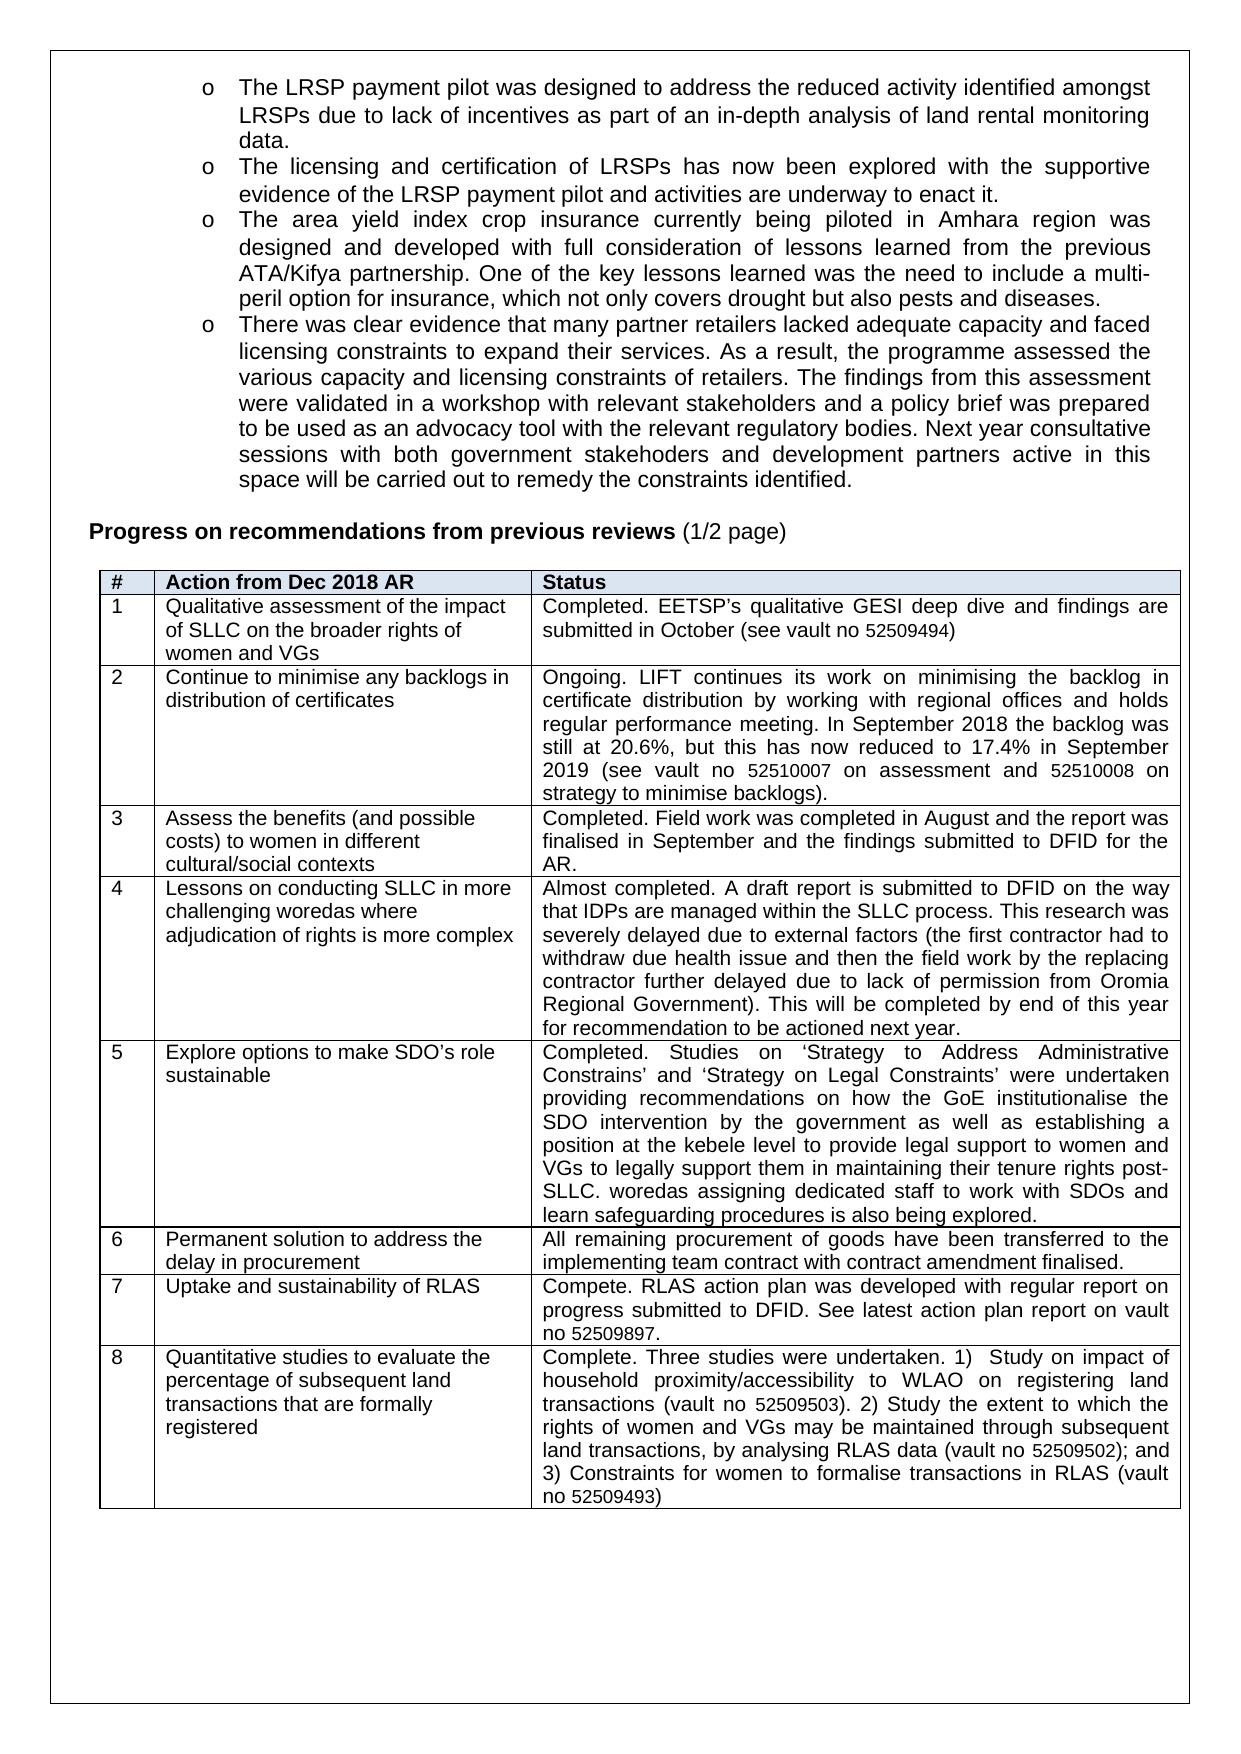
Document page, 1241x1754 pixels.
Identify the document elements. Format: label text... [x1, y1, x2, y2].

table_header Action from Dec 2018 AR [155, 571, 531, 594]
table_cell 3 [101, 806, 154, 876]
table_cell 6 [101, 1228, 154, 1274]
table_cell Permanent solution to address the delay in procurement [155, 1228, 531, 1274]
list The licensing and certification of LRSPs has now been explored with the supportive evidence of the LRSP payment pilot and activities are underway to enact it. [201, 154, 1152, 207]
table_cell Continue to minimise any backlogs in distribution of certificates [155, 666, 531, 805]
table_cell Explore options to make SDO’s role sustainable [155, 1041, 531, 1226]
table_cell 5 [101, 1041, 154, 1226]
table_cell Lessons on conducting SLLC in more challenging woredas where adjudication of rights is more complex [155, 877, 531, 1039]
table_cell Completed. Studies on ‘Strategy to Address Administrative Constrains’ and ‘Strategy on Legal Constraints’ were undertaken providing recommendations on how the GoE institutionalise the SDO intervention by the government as well as establishing a position at the kebele level to provide legal support to women and VGs to legally support them in maintaining their tenure rights post-SLLC. woredas assigning dedicated staff to work with SDOs and learn safeguarding procedures is also being explored. [532, 1041, 1180, 1226]
list The area yield index crop insurance currently being piloted in Amhara region was designed and developed with full consideration of lessons learned from the previous ATA/Kifya partnership. One of the key lessons learned was the need to include a multi-peril option for insurance, which not only covers drought but also pests and diseases. [201, 207, 1152, 311]
text Progress on recommendations from previous reviews (1/2 page) [89, 518, 1152, 544]
table_cell Quantitative studies to evaluate the percentage of subsequent land transactions that are formally registered [155, 1346, 531, 1508]
list The LRSP payment pilot was designed to address the reduced activity identified amongst LRSPs due to lack of incentives as part of an in-depth analysis of land rental monitoring data. [201, 75, 1152, 154]
table_cell Qualitative assessment of the impact of SLLC on the broader rights of women and VGs [155, 595, 531, 665]
table_cell 2 [101, 666, 154, 805]
table_header # [101, 571, 154, 594]
table_cell Complete. Three studies were undertaken. 1) Study on impact of household proximity/accessibility to WLAO on registering land transactions (vault no 52509503). 2) Study the extent to which the rights of women and VGs may be maintained through subsequent land transactions, by analysing RLAS data (vault no 52509502); and 3) Constraints for women to formalise transactions in RLAS (vault no 52509493) [532, 1346, 1180, 1508]
table_cell 4 [101, 877, 154, 1039]
table_cell Compete. RLAS action plan was developed with regular report on progress submitted to DFID. See latest action plan report on vault no 52509897. [532, 1275, 1180, 1344]
table_header Status [532, 571, 1180, 594]
table_cell 1 [101, 595, 154, 665]
table_cell Assess the benefits (and possible costs) to women in different cultural/social contexts [155, 806, 531, 876]
list There was clear evidence that many partner retailers lacked adequate capacity and faced licensing constraints to expand their services. As a result, the programme assessed the various capacity and licensing constraints of retailers. The findings from this assessment were validated in a workshop with relevant stakeholders and a policy brief was prepared to be used as an advocacy tool with the relevant regulatory bodies. Next year consultative sessions with both government stakehoders and development partners active in this space will be carried out to remedy the constraints identified. [201, 311, 1152, 493]
table_cell Completed. EETSP’s qualitative GESI deep dive and findings are submitted in October (see vault no 52509494) [532, 595, 1180, 665]
table_cell Completed. Field work was completed in August and the report was finalised in September and the findings submitted to DFID for the AR. [532, 806, 1180, 876]
table_cell 8 [101, 1346, 154, 1508]
table_cell Uptake and sustainability of RLAS [155, 1275, 531, 1344]
table_cell All remaining procurement of goods have been transferred to the implementing team contract with contract amendment finalised. [532, 1228, 1180, 1274]
table_cell Ongoing. LIFT continues its work on minimising the backlog in certificate distribution by working with regional offices and holds regular performance meeting. In September 2018 the backlog was still at 20.6%, but this has now reduced to 17.4% in September 2019 (see vault no 52510007 on assessment and 52510008 on strategy to minimise backlogs). [532, 666, 1180, 805]
table_cell 7 [101, 1275, 154, 1344]
table_cell Almost completed. A draft report is submitted to DFID on the way that IDPs are managed within the SLLC process. This research was severely delayed due to external factors (the first contractor had to withdraw due health issue and then the field work by the replacing contractor further delayed due to lack of permission from Oromia Regional Government). This will be completed by end of this year for recommendation to be actioned next year. [532, 877, 1180, 1039]
